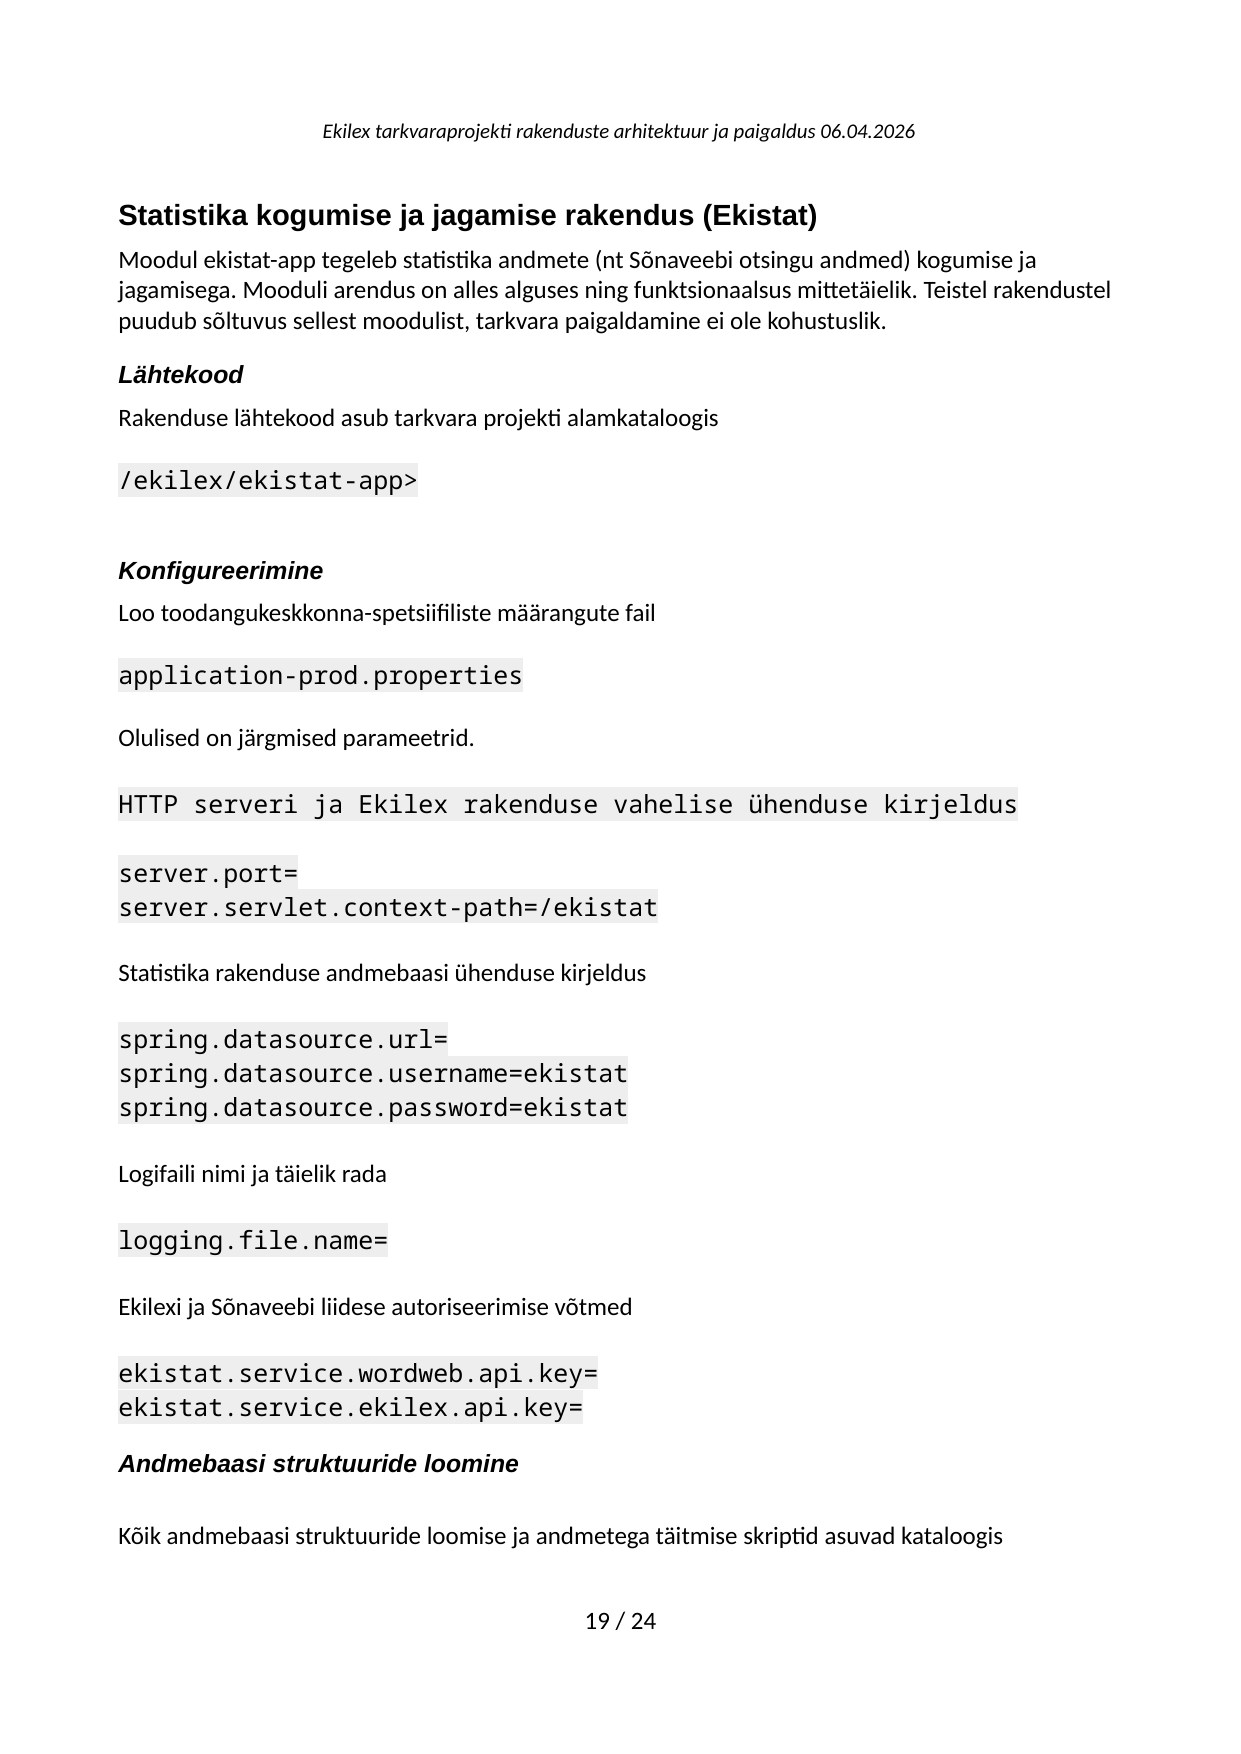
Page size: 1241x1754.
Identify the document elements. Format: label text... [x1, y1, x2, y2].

text spring.datasource.url= [118, 1022, 1122, 1056]
text spring.datasource.password=ekistat [118, 1090, 1122, 1124]
text HTTP serveri ja Ekilex rakenduse vahelise ühenduse kirjeldus [118, 787, 1122, 821]
text Rakenduse lähtekood asub tarkvara projekti alamkataloogis [118, 402, 1122, 432]
text Moodul ekistat-app tegeleb statistika andmete (nt Sõnaveebi otsingu andmed) kogumise ja jagamisega. Mooduli arendus on alles alguses ning funktsionaalsus mittetäielik. Teistel rakendustel puudub sõltuvus sellest moodulist, tarkvara paigaldamine ei ole kohustuslik. [118, 244, 1122, 336]
subtitle Konfigureerimine [118, 556, 1122, 584]
subtitle Lähtekood [118, 361, 1122, 389]
text application-prod.properties [118, 658, 1122, 692]
text Ekilexi ja Sõnaveebi liidese autoriseerimise võtmed [118, 1291, 1122, 1321]
text Logifaili nimi ja täielik rada [118, 1158, 1122, 1189]
text ekistat.service.wordweb.api.key= [118, 1356, 1122, 1389]
text spring.datasource.username=ekistat [118, 1056, 1122, 1090]
text logging.file.name= [118, 1223, 1122, 1257]
text Statistika rakenduse andmebaasi ühenduse kirjeldus [118, 957, 1122, 988]
text Loo toodangukeskkonna-spetsiifiliste määrangute fail [118, 597, 1122, 627]
text ekistat.service.ekilex.api.key= [118, 1389, 1122, 1424]
text server.servlet.context-path=/ekistat [118, 889, 1122, 923]
text /ekilex/ekistat-app> [118, 463, 1122, 497]
subtitle Statistika kogumise ja jagamise rakendus (Ekistat) [118, 198, 1122, 232]
text Olulised on järgmised parameetrid. [118, 722, 1122, 753]
text server.port= [118, 855, 1122, 889]
text Kõik andmebaasi struktuuride loomise ja andmetega täitmise skriptid asuvad kataloogis [118, 1520, 1122, 1551]
subtitle Andmebaasi struktuuride loomine [118, 1449, 1122, 1477]
